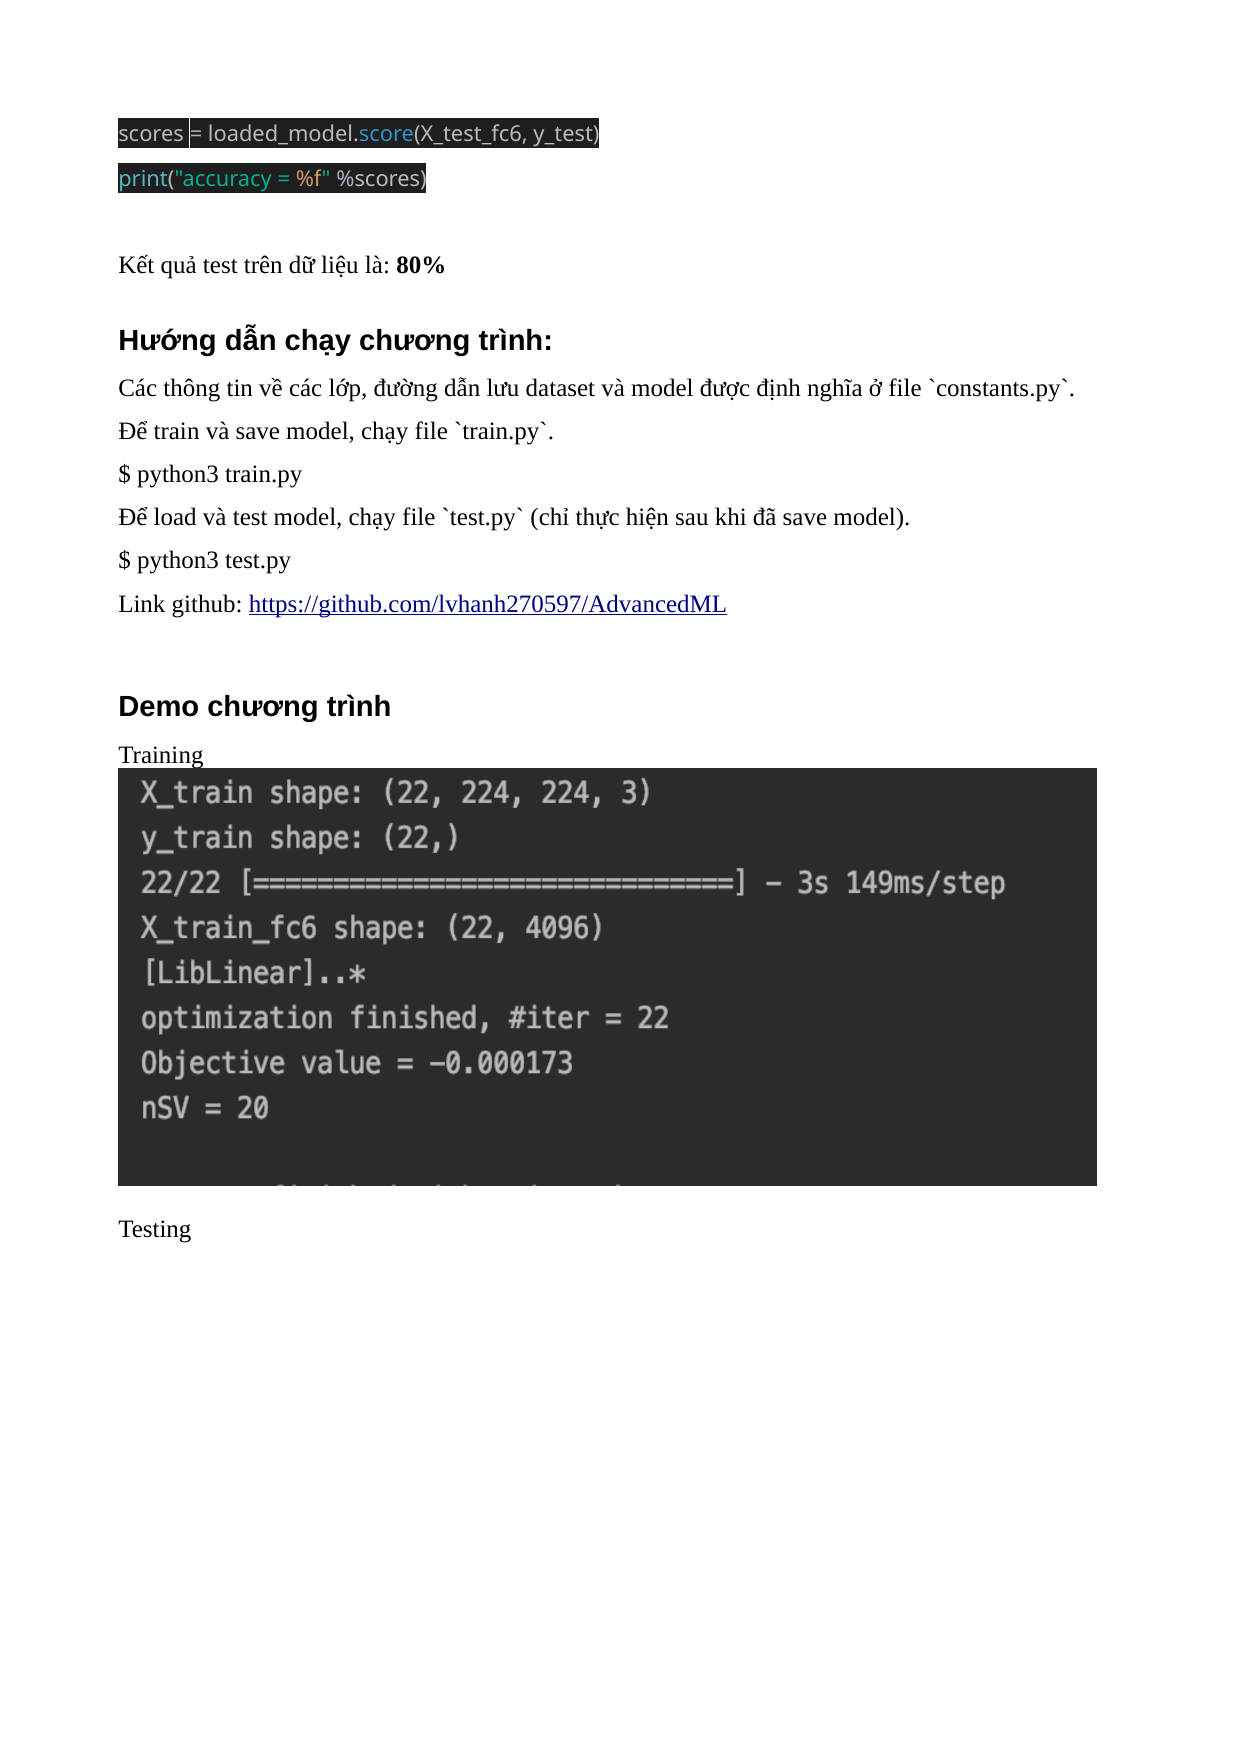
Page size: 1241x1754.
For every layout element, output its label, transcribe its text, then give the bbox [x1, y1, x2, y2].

text print("accuracy = %f" %scores) [118, 163, 1122, 193]
subtitle Demo chương trình [118, 689, 1122, 723]
text Training [118, 740, 1122, 768]
subtitle Hướng dẫn chạy chương trình: [118, 323, 1122, 356]
text scores = loaded_model.score(X_test_fc6, y_test) [118, 118, 1122, 148]
text Link github: https://github.com/lvhanh270597/AdvancedML [118, 589, 1122, 617]
text Để train và save model, chạy file `train.py`. [118, 416, 1122, 445]
text Kết quả test trên dữ liệu là: 80% [118, 251, 1122, 279]
text $ python3 test.py [118, 546, 1122, 574]
text Testing [118, 1214, 1122, 1243]
text $ python3 train.py [118, 459, 1122, 488]
text Các thông tin về các lớp, đường dẫn lưu dataset và model được định nghĩa ở file `constants.py`. [118, 373, 1122, 402]
text Để load và test model, chạy file `test.py` (chỉ thực hiện sau khi đã save model). [118, 502, 1122, 531]
